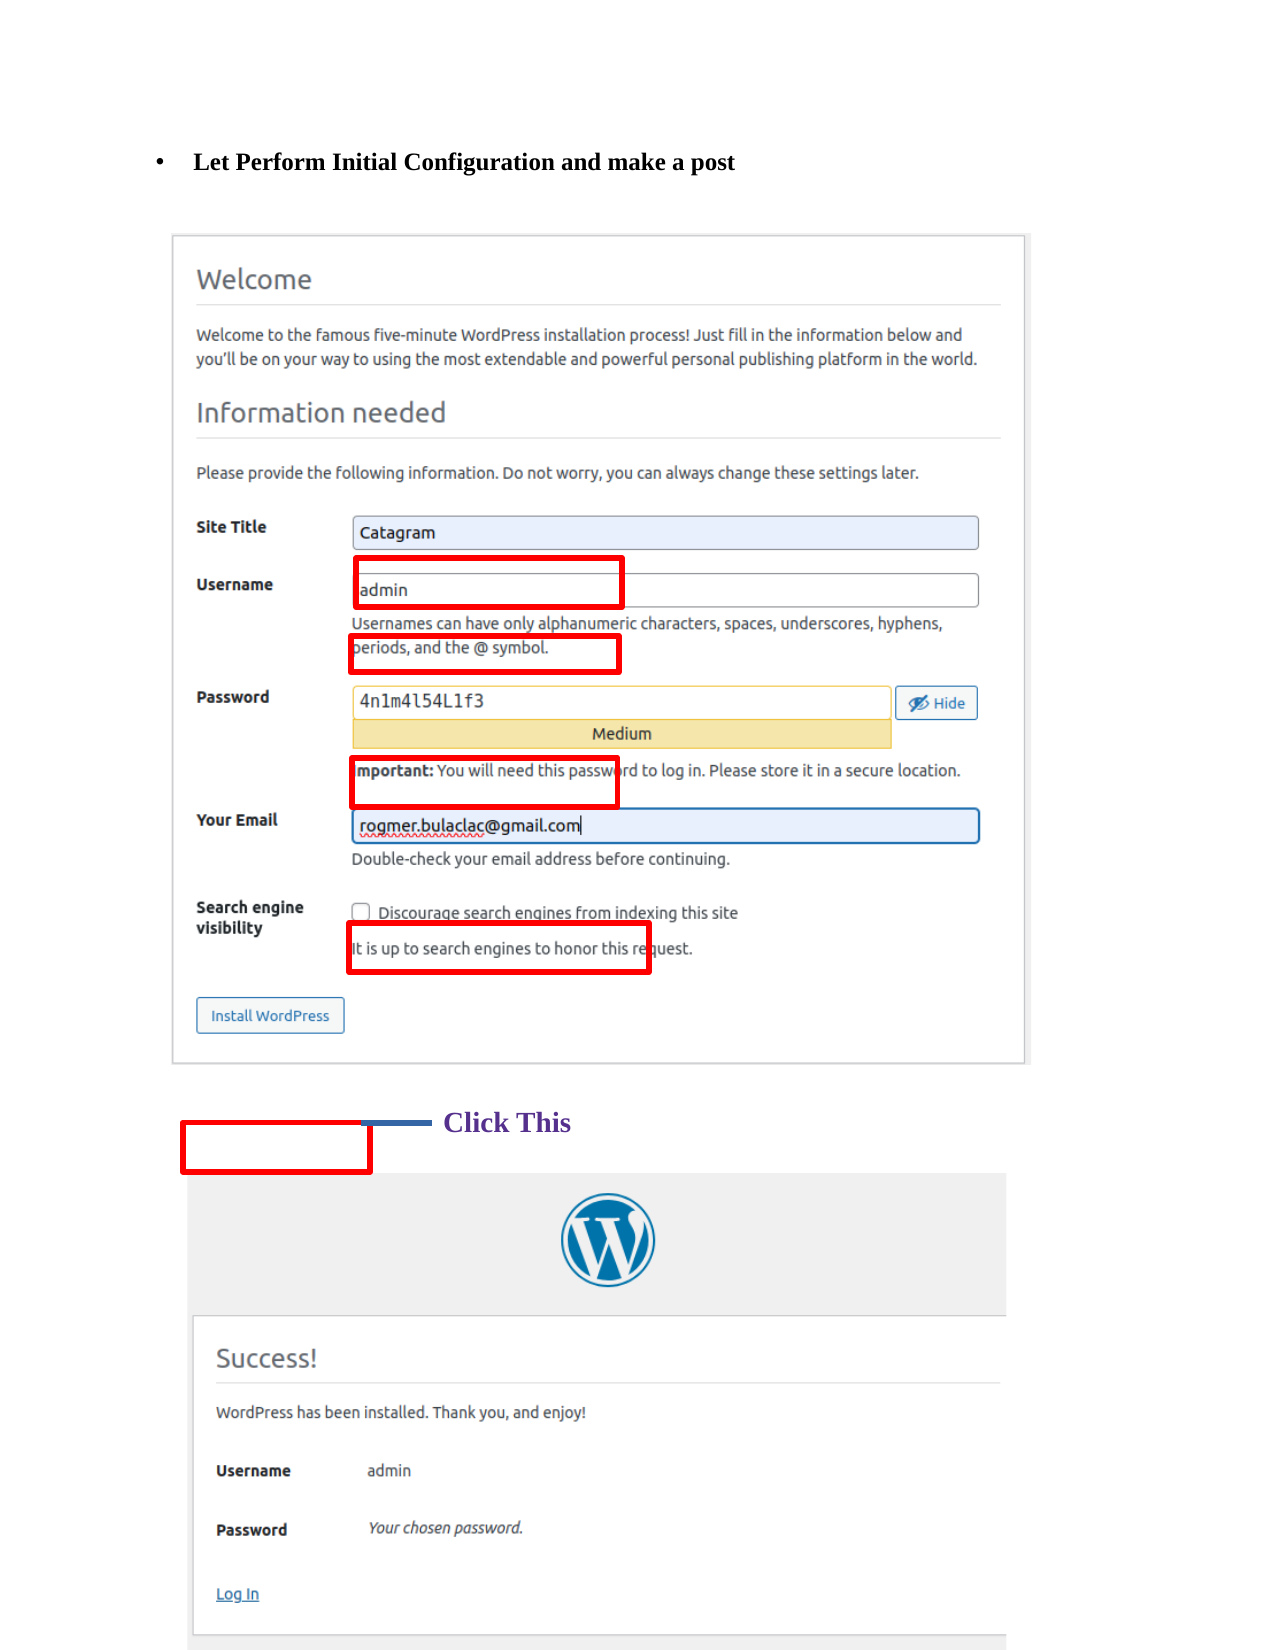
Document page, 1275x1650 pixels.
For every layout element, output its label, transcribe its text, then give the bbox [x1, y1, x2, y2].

picture [171, 233, 1032, 1065]
list Let Perform Initial Configuration and make a post [156, 147, 1157, 176]
picture [187, 1173, 1007, 1650]
